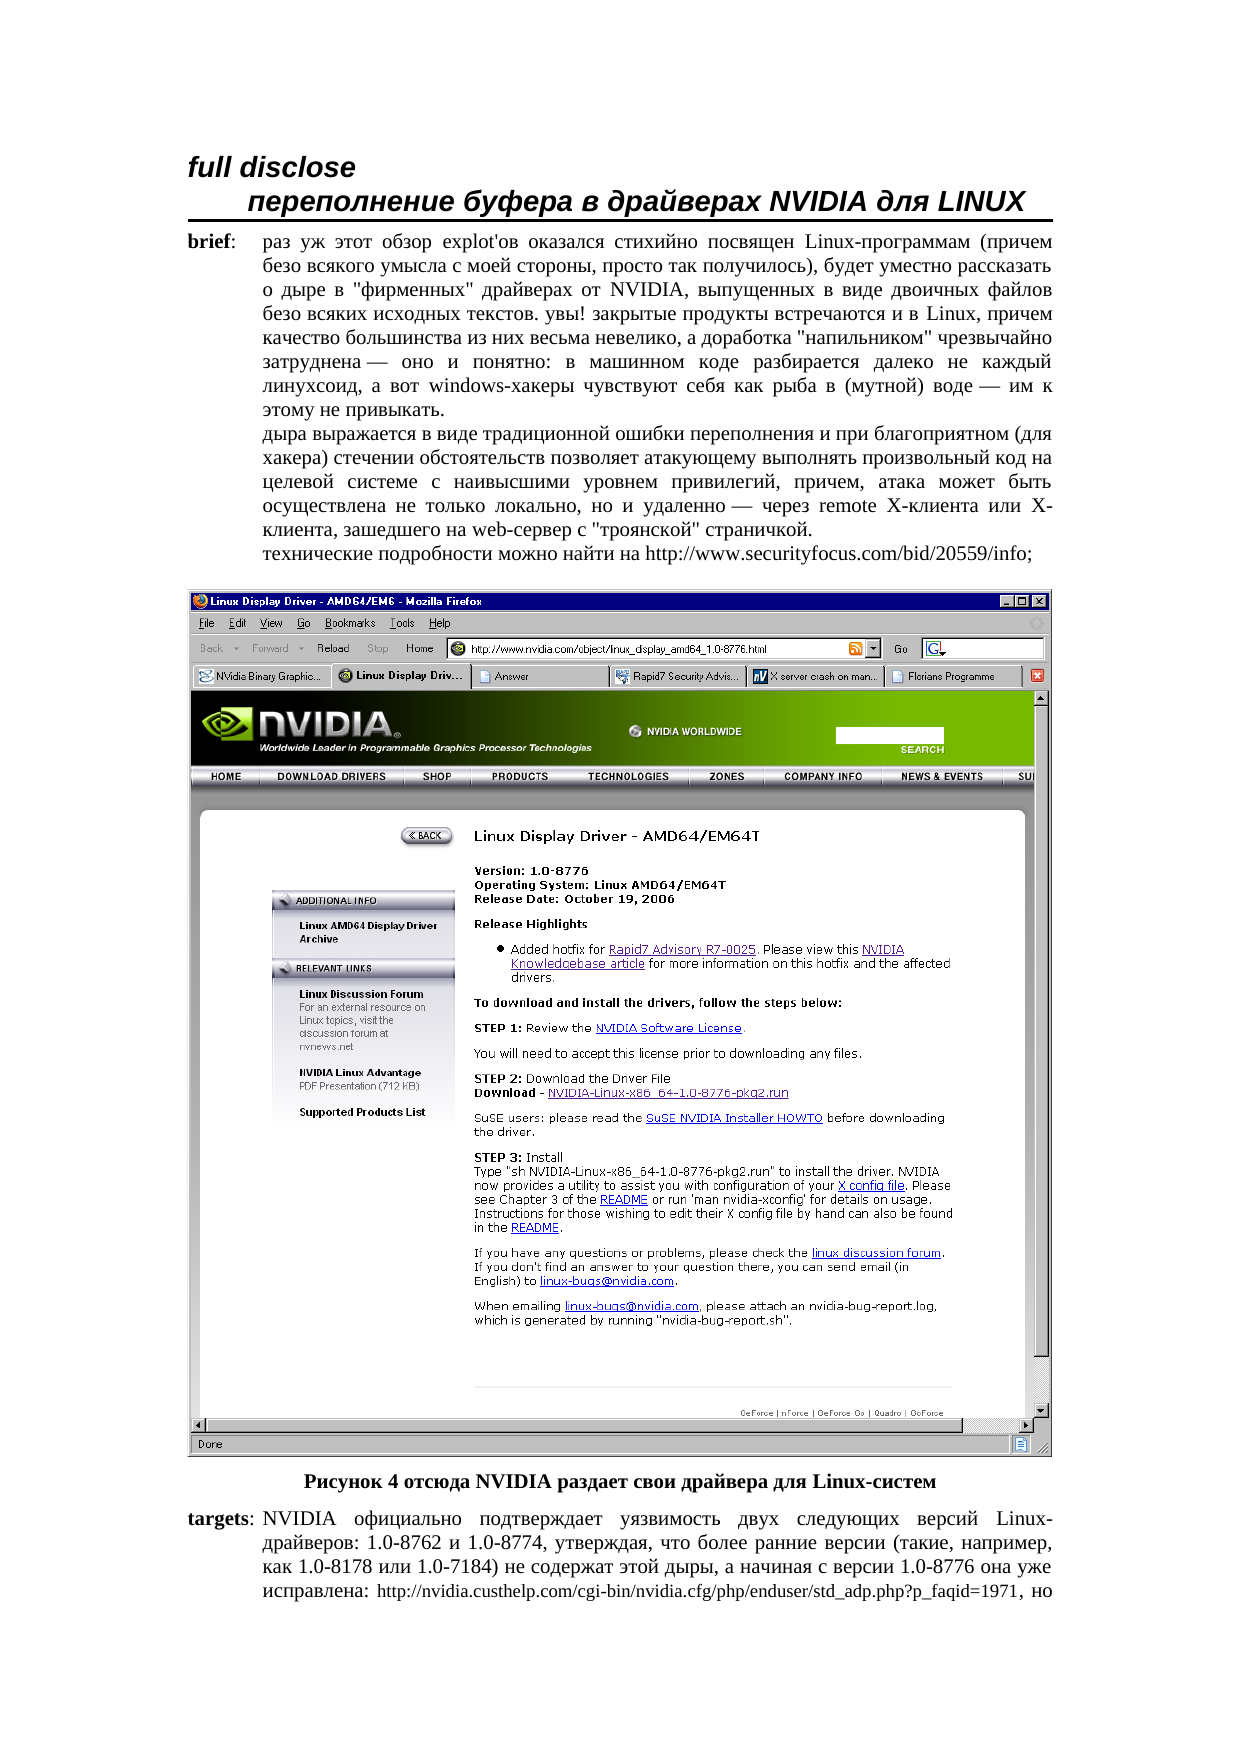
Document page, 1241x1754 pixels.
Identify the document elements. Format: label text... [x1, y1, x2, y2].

subtitle full disclose переполнение буфера в драйверах NVIDIA для LINUX [187, 150, 1053, 222]
text дыра выражается в виде традиционной ошибки переполнения и при благоприятном (для хакера) стечении обстоятельств позволяет атакующему выполнять произвольный код на целевой системе с наивысшими уровнем привилегий, причем, атака может быть осуществлена не только локально, но и удаленно — через remote X-клиента или X-клиента, зашедшего на web-сервер с "троянской" страничкой. [262, 421, 1053, 541]
picture [187, 589, 1052, 1457]
text технические подробности можно найти на http://www.securityfocus.com/bid/20559/info; [262, 541, 1053, 565]
text targets: NVIDIA официально подтверждает уязвимость двух следующих версий Linux-драйверов: 1.0‑8762 и 1.0‑8774, утверждая, что более ранние версии (такие, например, как 1.0-8178 или 1.0-7184) не содержат этой дыры, а начиная с версии 1.0-8776 она уже исправлена: http://nvidia.custhelp.com/cgi-bin/nvidia.cfg/php/enduser/std_adp.php?p_faqid=1971, но [187, 1506, 1053, 1602]
text brief: раз уж этот обзор explot'ов оказался стихийно посвящен Linux-программам (причем безо всякого умысла с моей стороны, просто так получилось), будет уместно рассказать о дыре в "фирменных" драйверах от NVIDIA, выпущенных в виде двоичных файлов безо всяких исходных текстов. увы! закрытые продукты встречаются и в Linux, причем качество большинства из них весьма невелико, а доработка "напильником" чрезвычайно затруднена — оно и понятно: в машинном коде разбирается далеко не каждый линухсоид, а вот windows-хакеры чувствуют себя как рыба в (мутной) воде — им к этому не привыкать. [187, 228, 1053, 421]
text Рисунок 4 отсюда NVIDIA раздает свои драйвера для Linux-систем [187, 1469, 1053, 1493]
